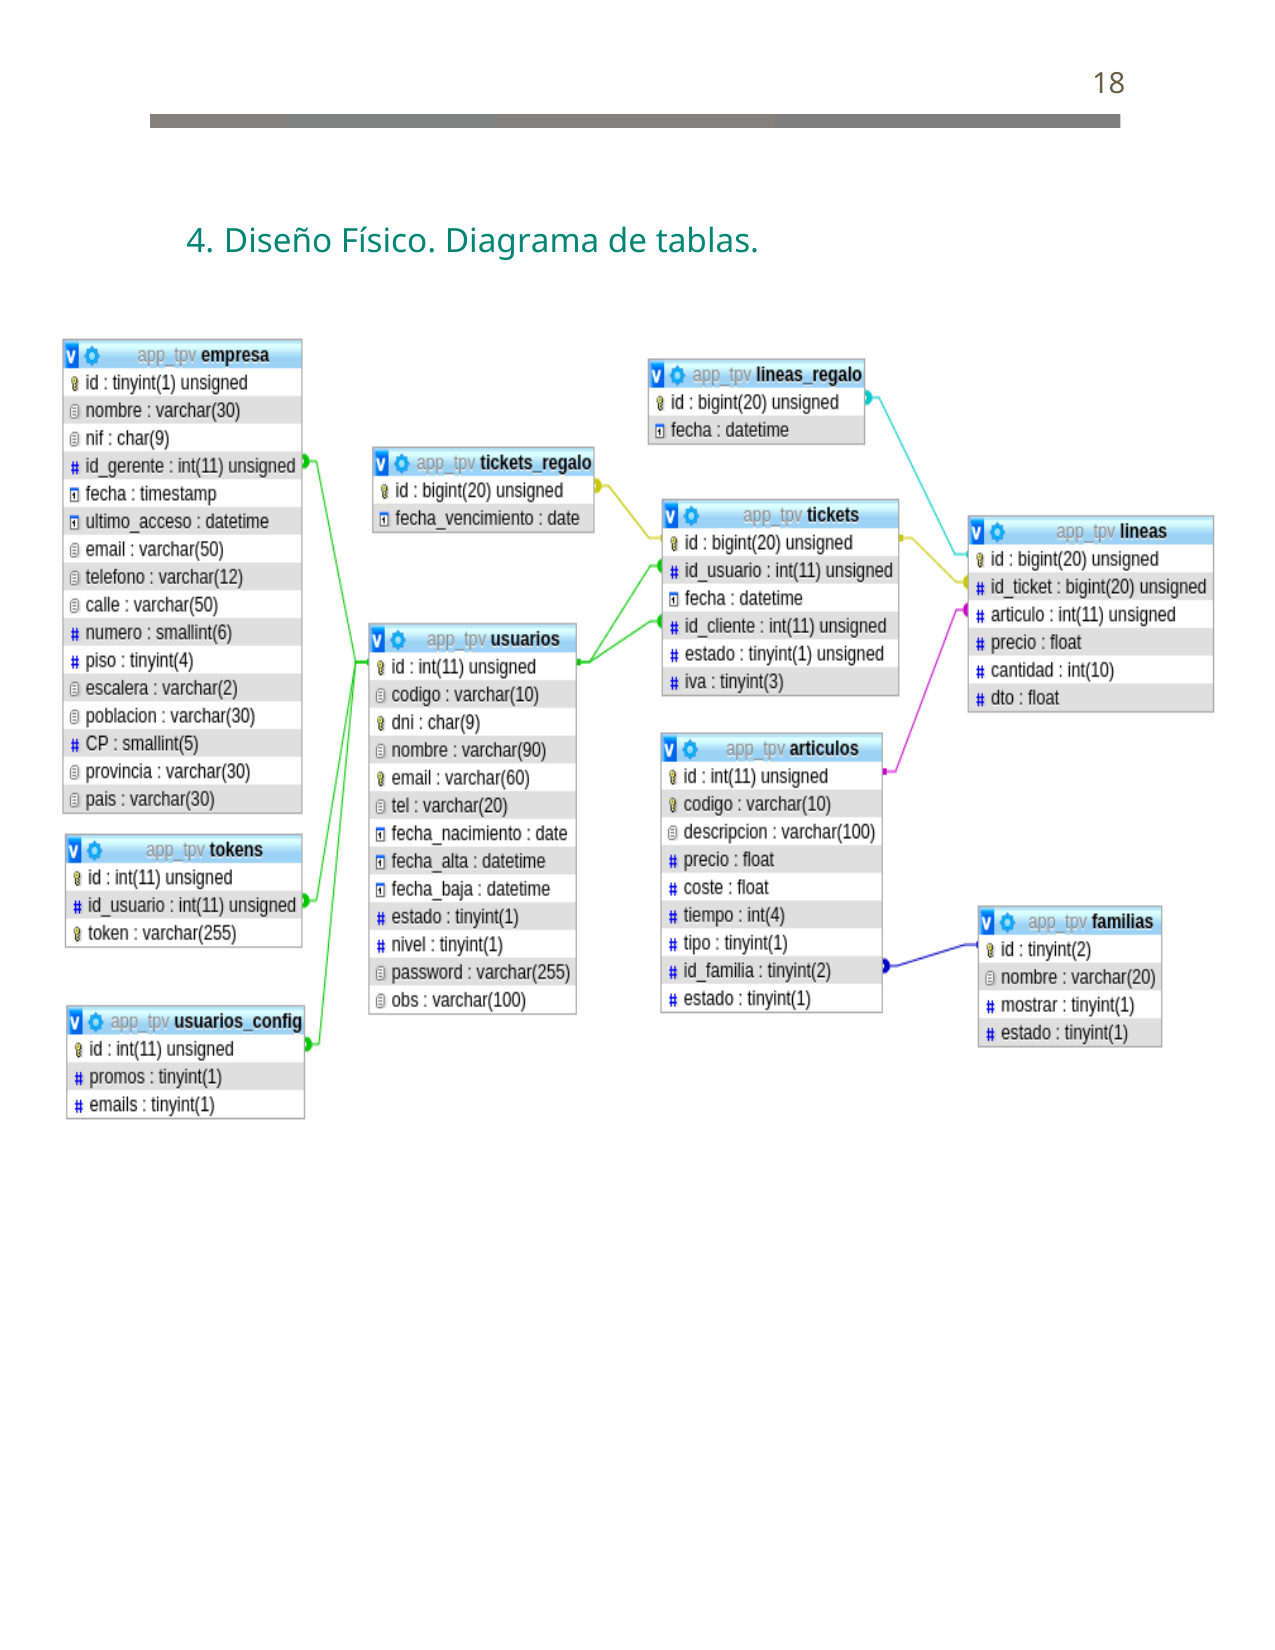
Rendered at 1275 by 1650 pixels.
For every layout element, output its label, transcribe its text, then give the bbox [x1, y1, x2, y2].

subtitle Diseño Físico. Diagrama de tablas. [186, 217, 1125, 262]
picture [47, 326, 1275, 1203]
picture [150, 114, 1121, 128]
